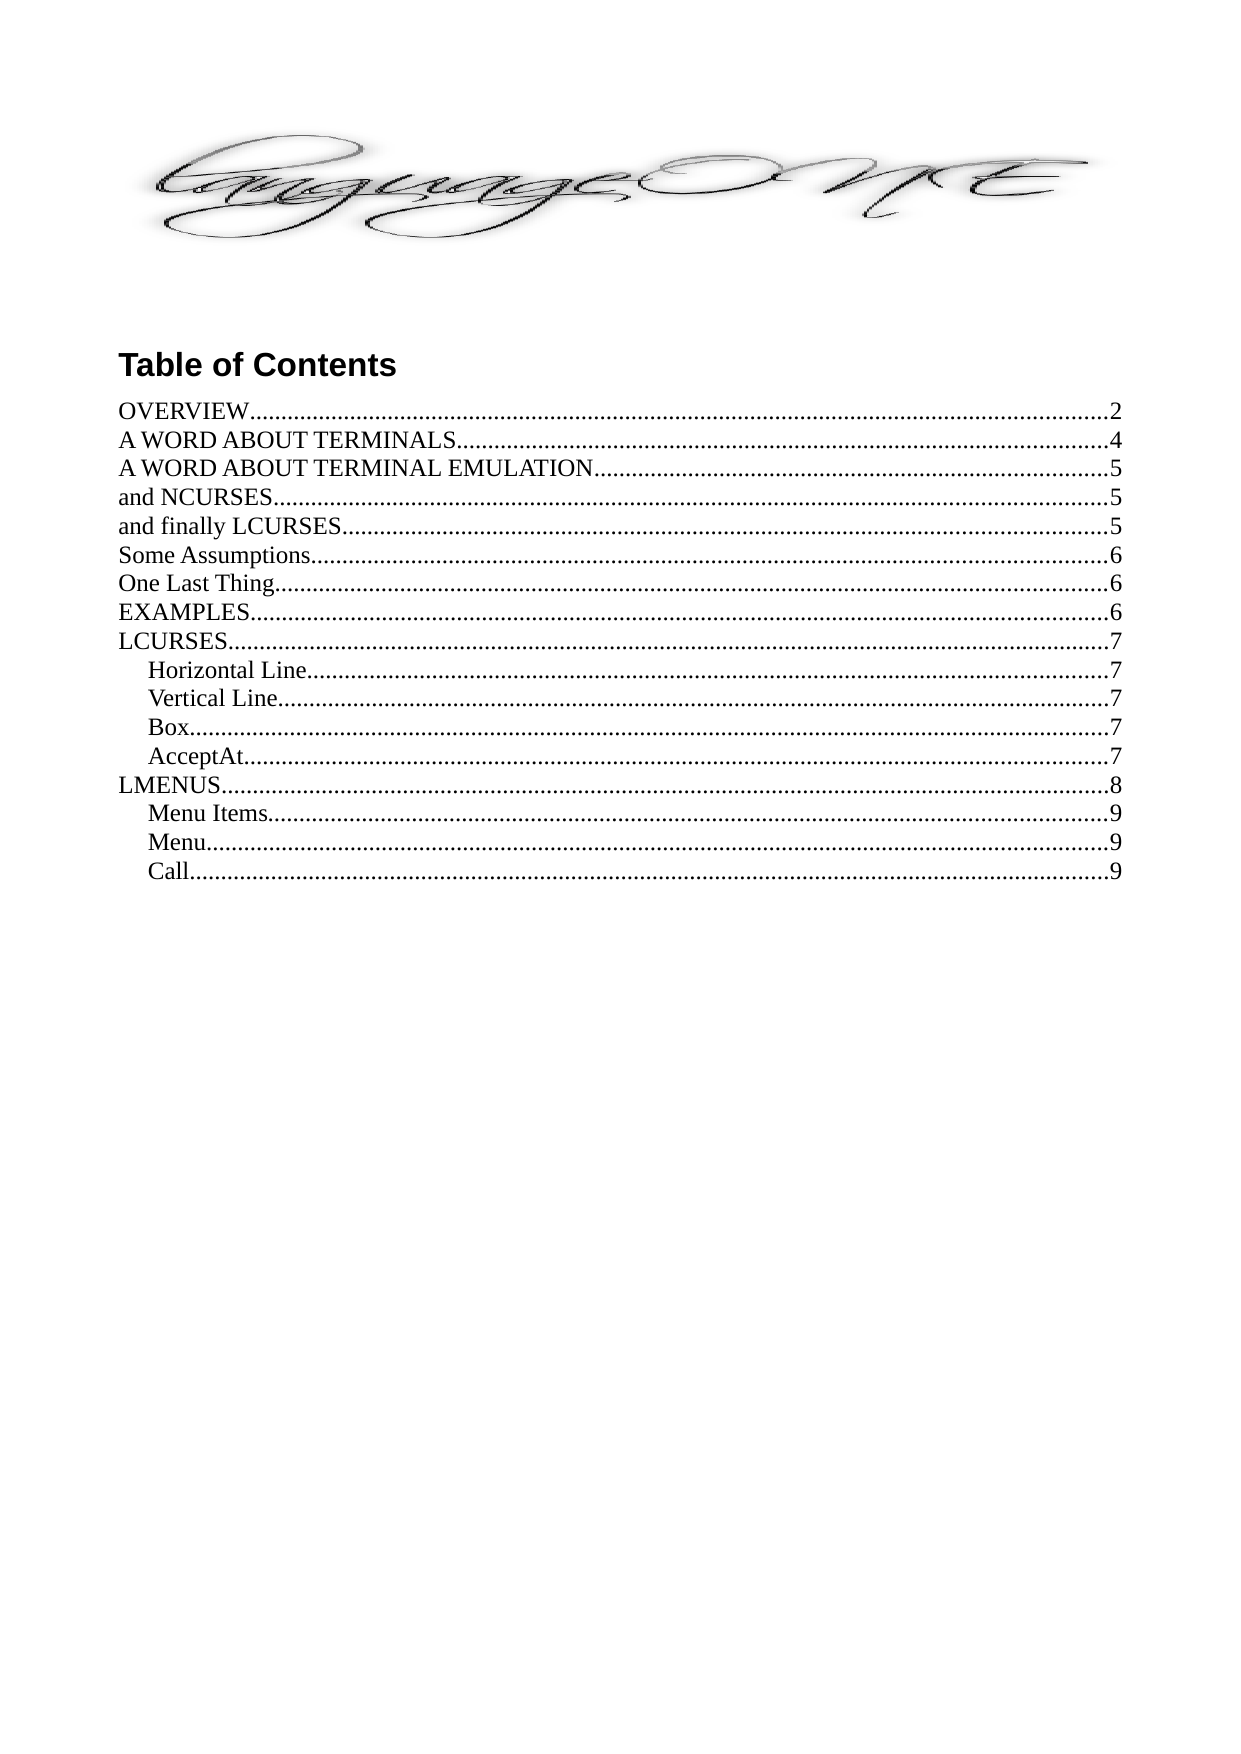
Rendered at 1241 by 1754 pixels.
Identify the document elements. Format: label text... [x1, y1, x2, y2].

text One Last Thing 6 [118, 568, 1122, 597]
text Box 7 [148, 712, 1122, 741]
subtitle Table of Contents [118, 345, 1122, 383]
text Call 9 [148, 856, 1122, 885]
picture [125, 126, 1118, 246]
text Vertical Line 7 [148, 683, 1122, 712]
text OVERVIEW 2 [118, 396, 1122, 425]
text A WORD ABOUT TERMINAL EMULATION 5 [118, 453, 1122, 482]
text EXAMPLES 6 [118, 597, 1122, 626]
text and finally LCURSES 5 [118, 511, 1122, 540]
text Some Assumptions 6 [118, 540, 1122, 568]
text A WORD ABOUT TERMINALS 4 [118, 425, 1122, 453]
text Menu Items 9 [148, 798, 1122, 827]
text LMENUS 8 [118, 770, 1122, 798]
text LCURSES 7 [118, 626, 1122, 655]
text Menu 9 [148, 827, 1122, 856]
text Horizontal Line 7 [148, 655, 1122, 683]
text AcceptAt 7 [148, 741, 1122, 770]
text and NCURSES 5 [118, 482, 1122, 511]
